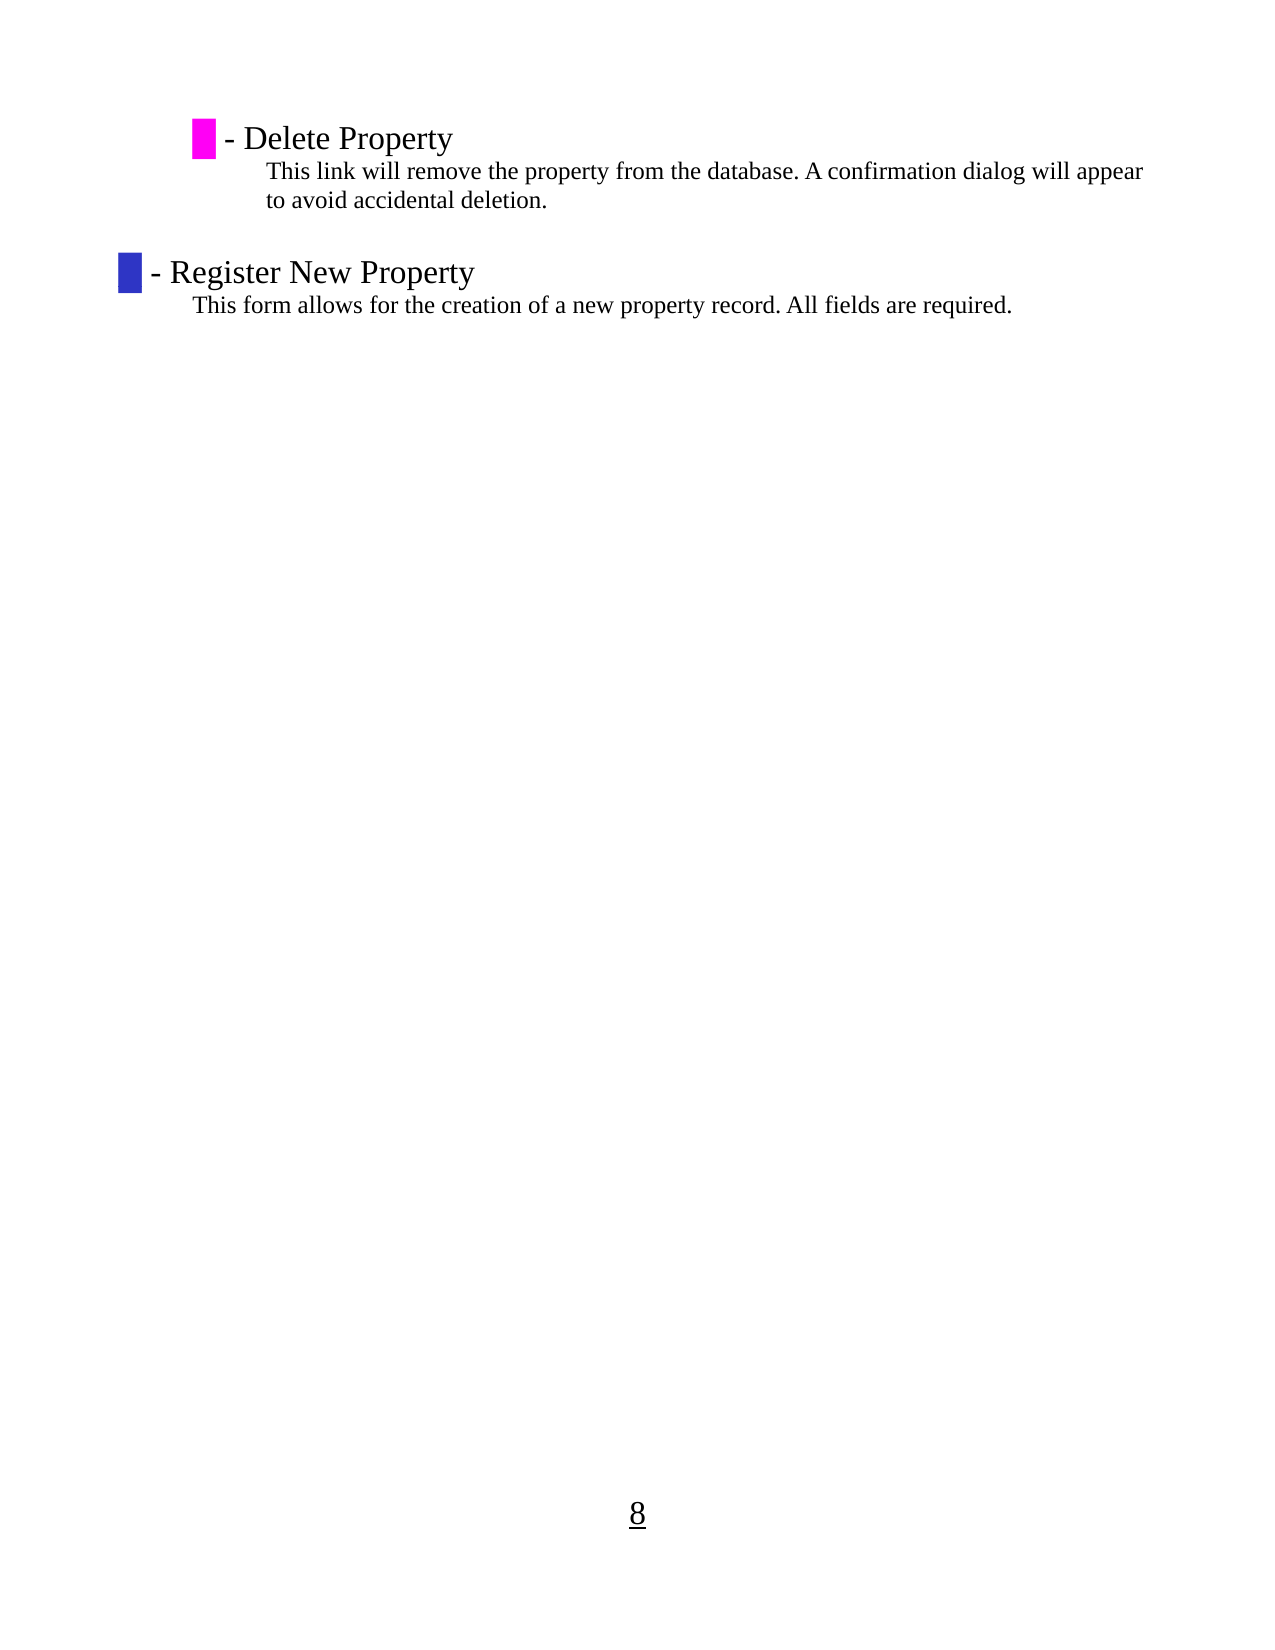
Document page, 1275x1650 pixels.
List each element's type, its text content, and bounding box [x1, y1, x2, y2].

text This link will remove the property from the database. A confirmation dialog will appear to avoid accidental deletion. [118, 156, 1157, 214]
text █ - Register New Property [118, 252, 1157, 291]
text █ - Delete Property [118, 118, 1157, 156]
text This form allows for the creation of a new property record. All fields are required. [118, 291, 1157, 319]
